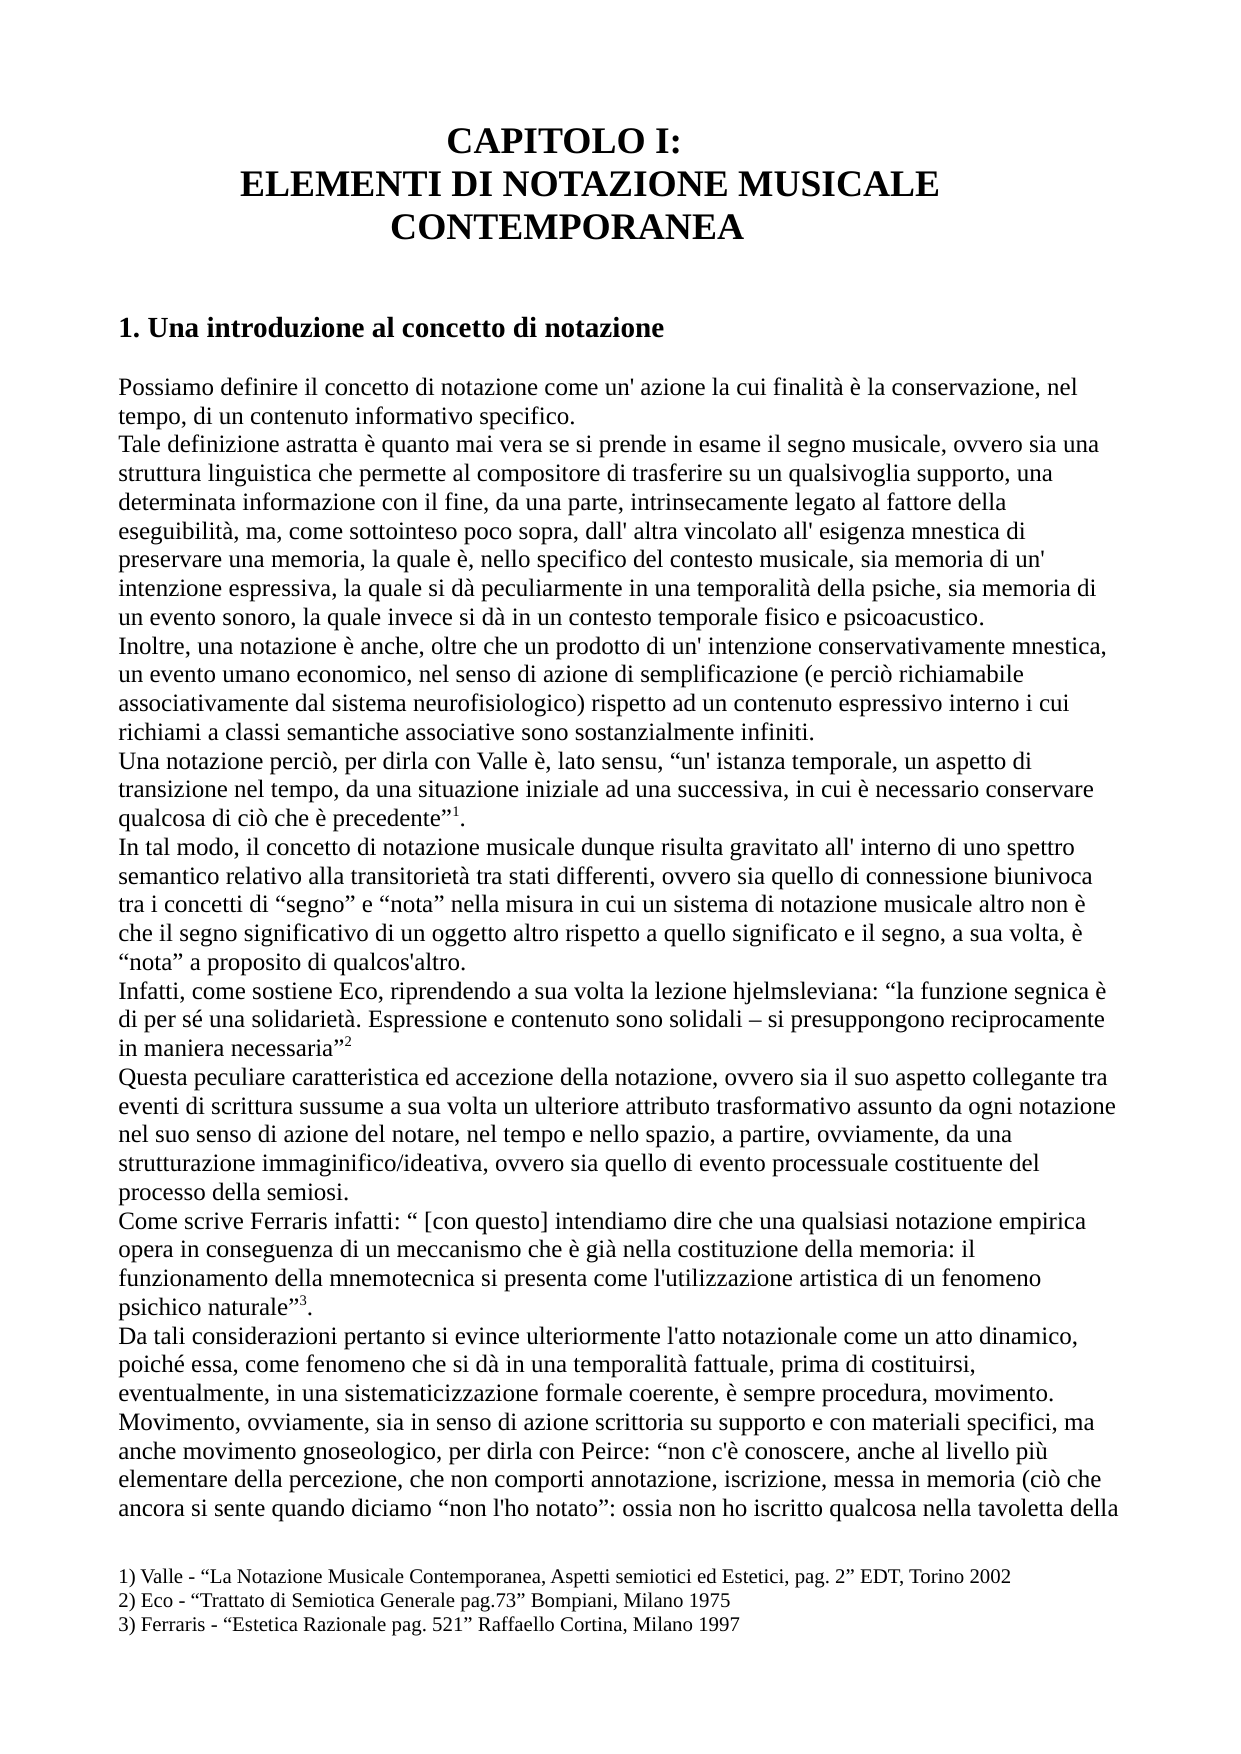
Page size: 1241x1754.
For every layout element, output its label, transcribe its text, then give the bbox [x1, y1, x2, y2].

text CONTEMPORANEA [118, 204, 1122, 247]
text Una notazione perciò, per dirla con Valle è, lato sensu, “un' istanza temporale, un aspetto di transizione nel tempo, da una situazione iniziale ad una successiva, in cui è necessario conservare qualcosa di ciò che è precedente”. [118, 746, 1122, 832]
text Da tali considerazioni pertanto si evince ulteriormente l'atto notazionale come un atto dinamico, poiché essa, come fenomeno che si dà in una temporalità fattuale, prima di costituirsi, eventualmente, in una sistematicizzazione formale coerente, è sempre procedura, movimento. [118, 1321, 1122, 1407]
text ) Ferraris - “Estetica Razionale pag. 521” Raffaello Cortina, Milano 1997 [118, 1612, 1122, 1636]
text In tal modo, il concetto di notazione musicale dunque risulta gravitato all' interno di uno spettro semantico relativo alla transitorietà tra stati differenti, ovvero sia quello di connessione biunivoca tra i concetti di “segno” e “nota” nella misura in cui un sistema di notazione musicale altro non è che il segno significativo di un oggetto altro rispetto a quello significato e il segno, a sua volta, è “nota” a proposito di qualcos'altro. [118, 832, 1122, 976]
text Inoltre, una notazione è anche, oltre che un prodotto di un' intenzione conservativamente mnestica, un evento umano economico, nel senso di azione di semplificazione (e perciò richiamabile associativamente dal sistema neurofisiologico) rispetto ad un contenuto espressivo interno i cui richiami a classi semantiche associative sono sostanzialmente infiniti. [118, 631, 1122, 746]
text Tale definizione astratta è quanto mai vera se si prende in esame il segno musicale, ovvero sia una struttura linguistica che permette al compositore di trasferire su un qualsivoglia supporto, una determinata informazione con il fine, da una parte, intrinsecamente legato al fattore della eseguibilità, ma, come sottointeso poco sopra, dall' altra vincolato all' esigenza mnestica di preservare una memoria, la quale è, nello specifico del contesto musicale, sia memoria di un' intenzione espressiva, la quale si dà peculiarmente in una temporalità della psiche, sia memoria di un evento sonoro, la quale invece si dà in un contesto temporale fisico e psicoacustico. [118, 429, 1122, 631]
text ) Eco - “Trattato di Semiotica Generale pag.73” Bompiani, Milano 1975 [118, 1588, 1122, 1612]
text ELEMENTI DI NOTAZIONE MUSICALE [118, 161, 1122, 204]
text Movimento, ovviamente, sia in senso di azione scrittoria su supporto e con materiali specifici, ma anche movimento gnoseologico, per dirla con Peirce: “non c'è conoscere, anche al livello più elementare della percezione, che non comporti annotazione, iscrizione, messa in memoria (ciò che ancora si sente quando diciamo “non l'ho notato”: ossia non ho iscritto qualcosa nella tavoletta della [118, 1407, 1122, 1522]
text 1. Una introduzione al concetto di notazione [118, 310, 1122, 343]
text ) Valle - “La Notazione Musicale Contemporanea, Aspetti semiotici ed Estetici, pag. 2” EDT, Torino 2002 [118, 1564, 1122, 1588]
text Possiamo definire il concetto di notazione come un' azione la cui finalità è la conservazione, nel tempo, di un contenuto informativo specifico. [118, 372, 1122, 429]
text Infatti, come sostiene Eco, riprendendo a sua volta la lezione hjelmsleviana: “la funzione segnica è di per sé una solidarietà. Espressione e contenuto sono solidali – si presuppongono reciprocamente in maniera necessaria” [118, 976, 1122, 1062]
text Come scrive Ferraris infatti: “ [con questo] intendiamo dire che una qualsiasi notazione empirica opera in conseguenza di un meccanismo che è già nella costituzione della memoria: il funzionamento della mnemotecnica si presenta come l'utilizzazione artistica di un fenomeno psichico naturale”. [118, 1206, 1122, 1321]
text Questa peculiare caratteristica ed accezione della notazione, ovvero sia il suo aspetto collegante tra eventi di scrittura sussume a sua volta un ulteriore attributo trasformativo assunto da ogni notazione nel suo senso di azione del notare, nel tempo e nello spazio, a partire, ovviamente, da una strutturazione immaginifico/ideativa, ovvero sia quello di evento processuale costituente del processo della semiosi. [118, 1062, 1122, 1206]
text CAPITOLO I: [118, 118, 1122, 161]
